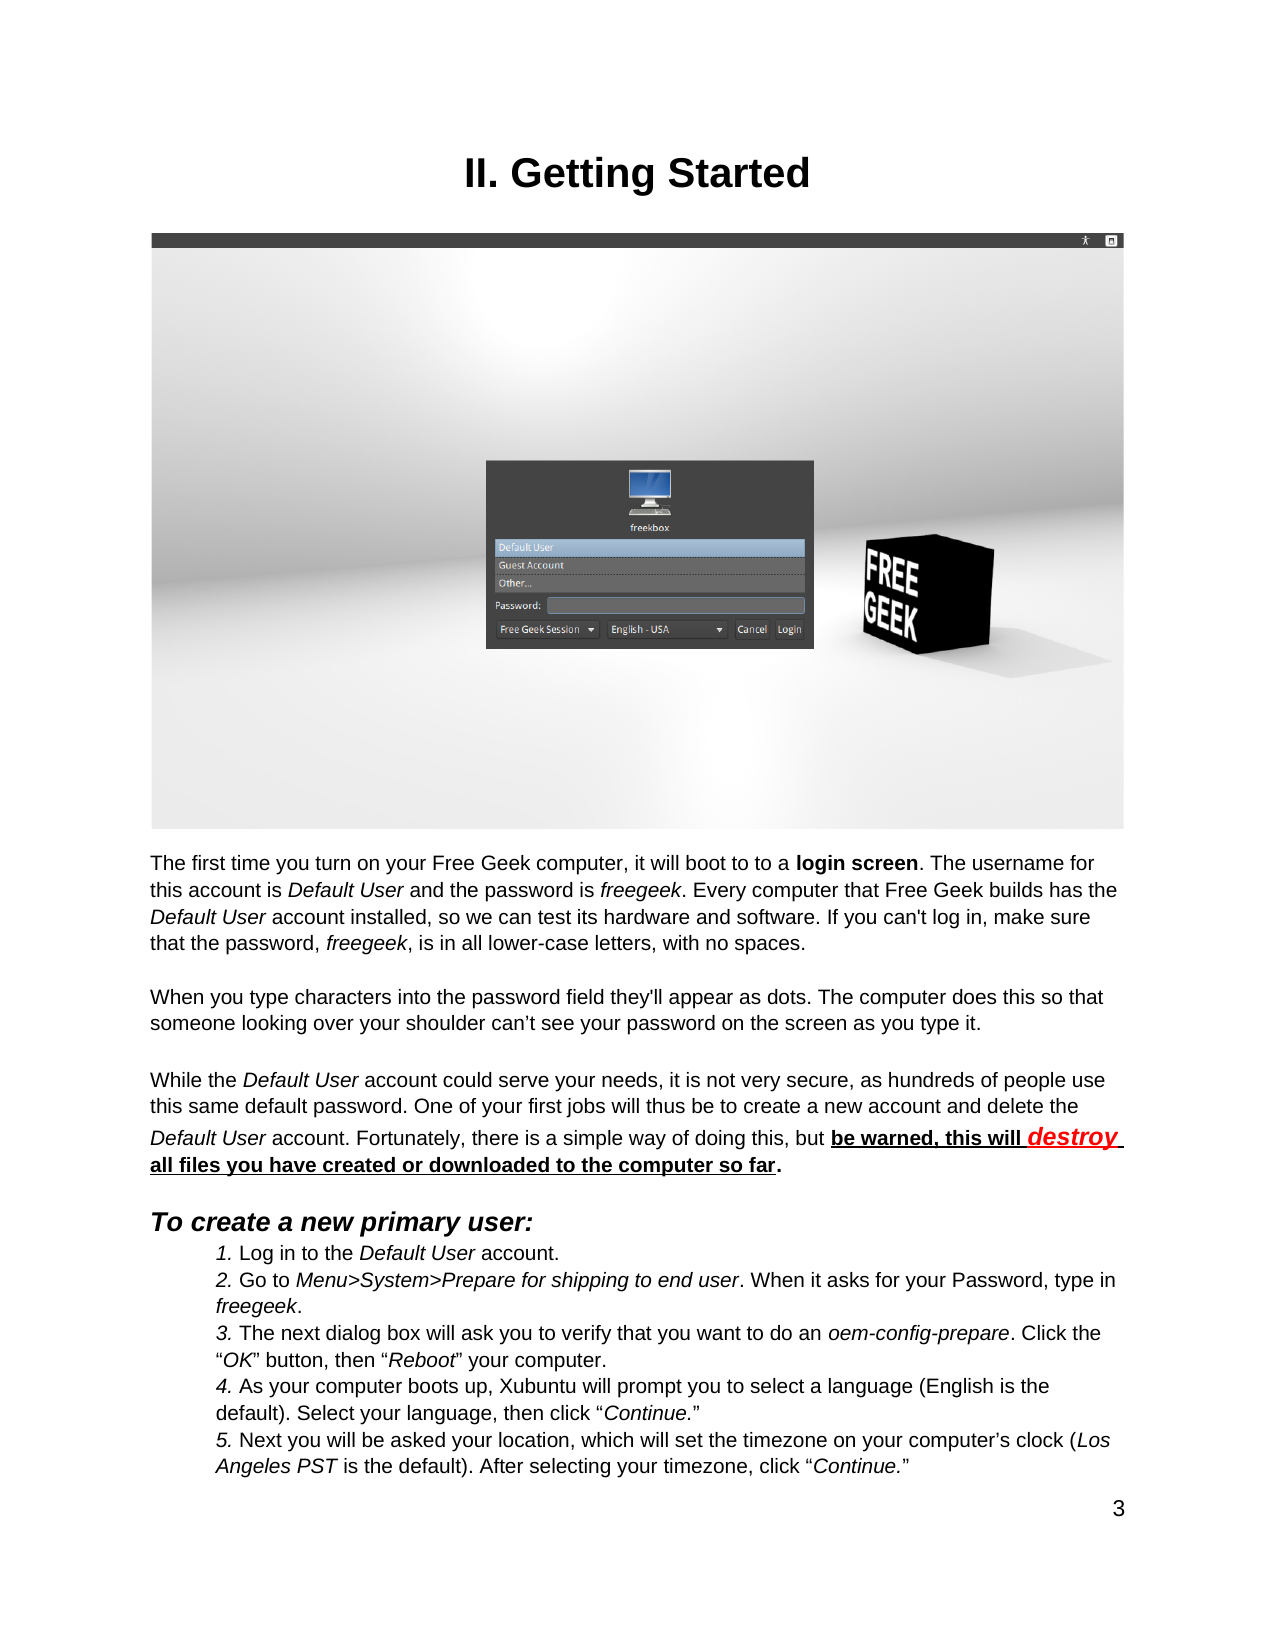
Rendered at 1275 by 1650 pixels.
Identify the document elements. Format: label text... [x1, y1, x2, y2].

picture [151, 233, 1124, 829]
text To create a new primary user: [150, 1207, 1125, 1237]
text While the Default User account could serve your needs, it is not very secure, as hundreds of people use this same default password. One of your first jobs will thus be to create a new account and delete the Default User account. Fortunately, there is a simple way of doing this, but be warned, this will destroy all files you have created or downloaded to the computer so far. [150, 1068, 1125, 1177]
text 1. Log in to the Default User account. 2. Go to Menu>System>Prepare for shipping to end user. When it asks for your Password, type in freegeek. 3. The next dialog box will ask you to verify that you want to do an oem-config-prepare. Click the “OK” button, then “Reboot” your computer. 4. As your computer boots up, Xubuntu will prompt you to select a language (English is the default). Select your language, then click “Continue.” 5. Next you will be asked your location, which will set the timezone on your computer’s clock (Los Angeles PST is the default). After selecting your timezone, click “Continue.” [216, 1242, 1125, 1478]
text II. Getting Started [150, 150, 1125, 197]
text The first time you turn on your Free Geek computer, it will boot to to a login screen. The username for this account is Default User and the password is freegeek. Every computer that Free Geek builds has the Default User account installed, so we can test its hardware and software. If you can't log in, make sure that the password, freegeek, is in all lower-case letters, with no spaces. [150, 852, 1125, 955]
text When you type characters into the password field they'll appear as dots. The computer does this so that someone looking over your shoulder can’t see your password on the screen as you type it. [150, 985, 1125, 1064]
